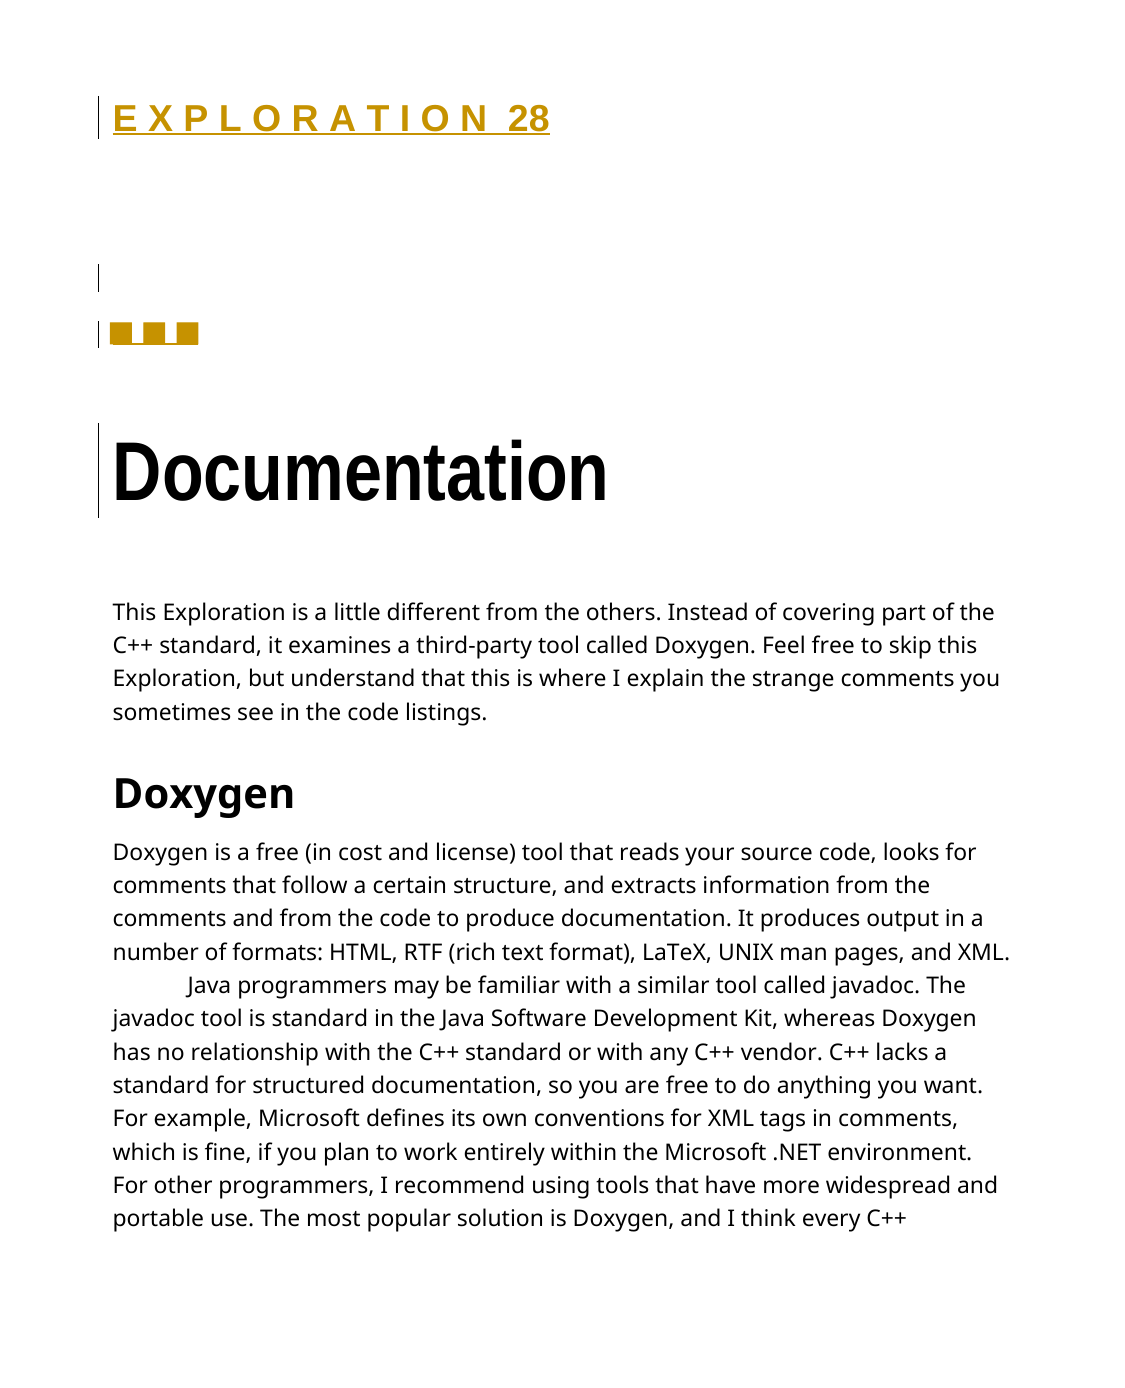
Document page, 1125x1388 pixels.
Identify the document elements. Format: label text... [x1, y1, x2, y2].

title  [112, 321, 1012, 348]
text Doxygen is a free (in cost and license) tool that reads your source code, looks for comments that follow a certain structure, and extracts information from the comments and from the code to produce documentation. It produces output in a number of formats: HTML, RTF (rich text format), LaTeX, UNIX man pages, and XML. [112, 833, 1012, 967]
text This Exploration is a little different from the others. Instead of covering part of the C++ standard, it examines a third-party tool called Doxygen. Feel free to skip this Exploration, but understand that this is where I explain the strange comments you sometimes see in the code listings. [112, 593, 1012, 727]
text Java programmers may be familiar with a similar tool called javadoc. The javadoc tool is standard in the Java Software Development Kit, whereas Doxygen has no relationship with the C++ standard or with any C++ vendor. C++ lacks a standard for structured documentation, so you are free to do anything you want. For example, Microsoft defines its own conventions for XML tags in comments, which is fine, if you plan to work entirely within the Microsoft .NET environment. For other programmers, I recommend using tools that have more widespread and portable use. The most popular solution is Doxygen, and I think every C++ [112, 967, 1012, 1233]
text E X P L O R A T I O N 28 [112, 96, 1012, 139]
title Documentation [112, 423, 1012, 518]
subtitle Doxygen [112, 764, 1012, 821]
